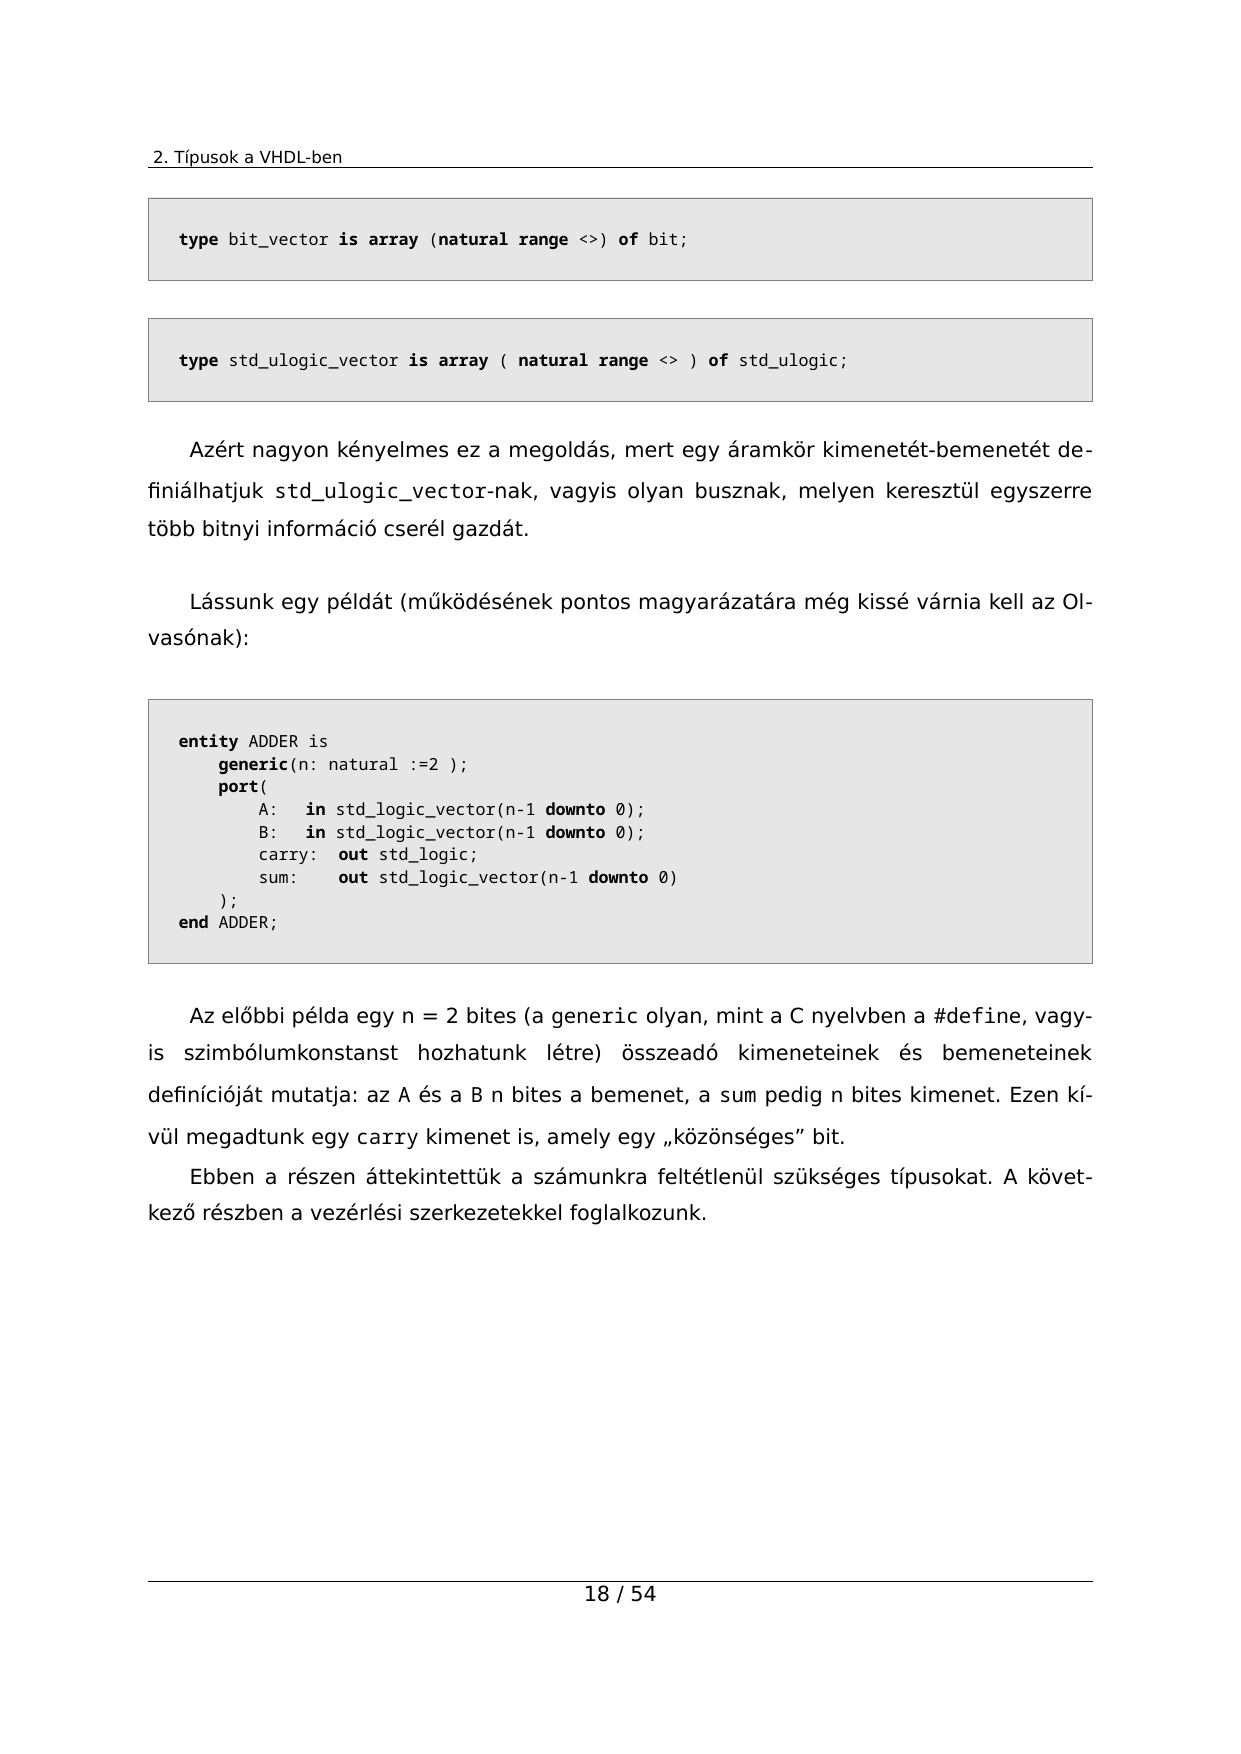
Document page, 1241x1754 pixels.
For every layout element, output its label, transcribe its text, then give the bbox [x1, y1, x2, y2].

text end ADDER; [149, 880, 1092, 963]
text type std_ulogic_vector is array ( natural range <> ) of std_ulogic; [149, 319, 1092, 401]
text ); [149, 858, 1092, 880]
text generic(n: natural :=2 ); [149, 721, 1092, 744]
text Lássunk egy példát (működésének pontos magyarázatára még kissé várnia kell az Ol­vasónak): [148, 590, 1093, 650]
text Azért nagyon kényelmes ez a megoldás, mert egy áramkör kimenetét-bemenetét de­finiálhatjuk std_ulogic_vector-nak, vagyis olyan busznak, melyen keresztül egyszerre több bitnyi információ cserél gazdát. [148, 438, 1093, 541]
text sum: out std_logic_vector(n-1 downto 0) [149, 835, 1092, 858]
text Az előbbi példa egy n = 2 bites (a generic olyan, mint a C nyelvben a #define, vagy­is szimbólumkonstanst hozhatunk létre) összeadó kimeneteinek és bemeneteinek definíció­ját mutatja: az A és a B n bites a bemenet, a sum pedig n bites kimenet. Ezen kí­vül megadtunk egy carry kimenet is, amely egy „közönséges” bit. [148, 1001, 1093, 1151]
text B: in std_logic_vector(n-1 downto 0); [149, 789, 1092, 812]
text A: in std_logic_vector(n-1 downto 0); [149, 767, 1092, 789]
text type bit_vector is array (natural range <>) of bit; [149, 199, 1092, 280]
text port( [149, 744, 1092, 767]
text entity ADDER is [149, 700, 1092, 721]
text carry: out std_logic; [149, 812, 1092, 835]
text Ebben a részen áttekintettük a számunkra feltétlenül szükséges típusokat. A követ­kező részben a vezérlési szerkezetekkel foglalkozunk. [148, 1165, 1093, 1226]
